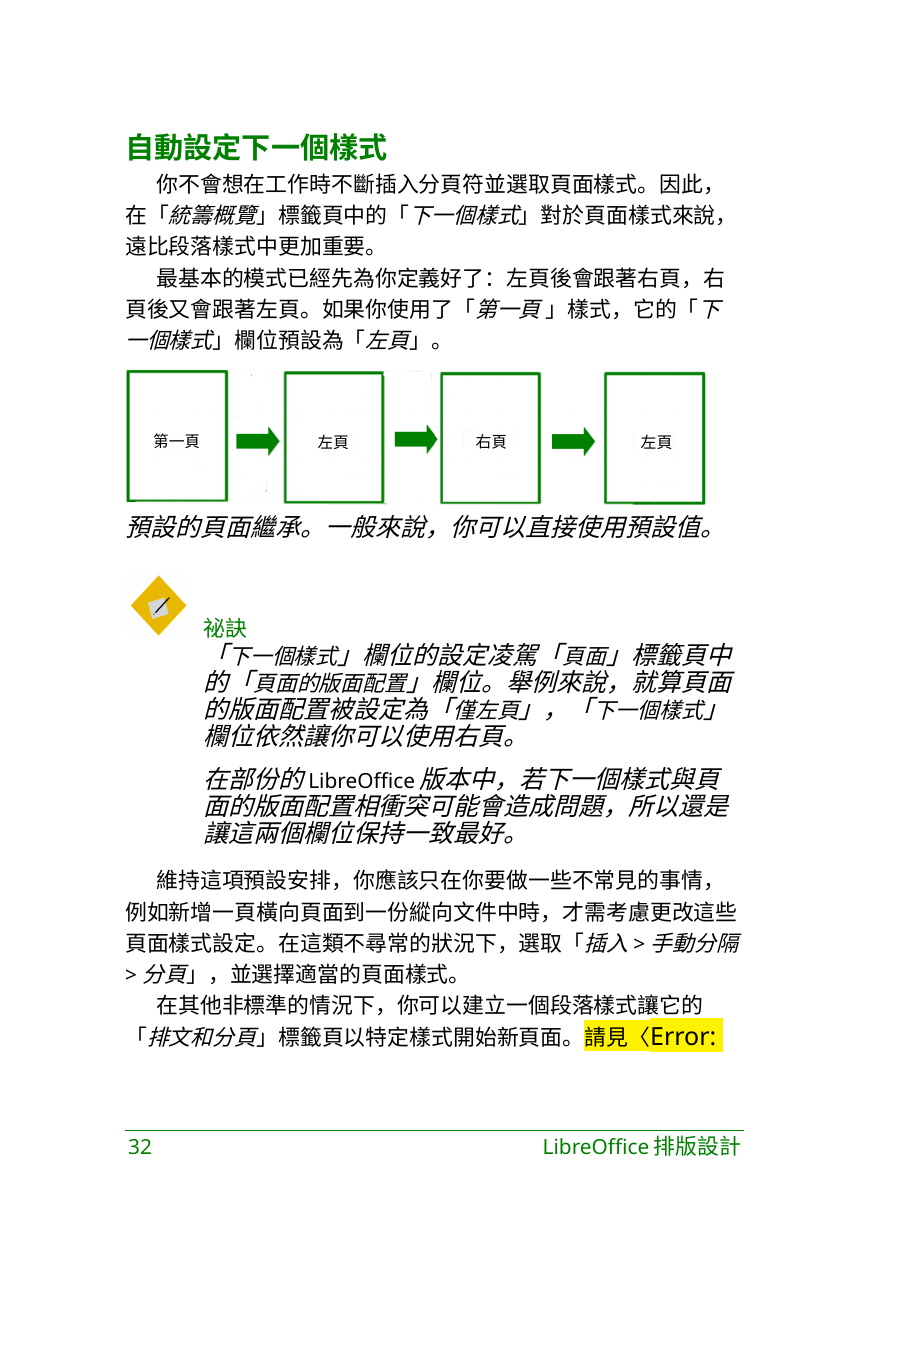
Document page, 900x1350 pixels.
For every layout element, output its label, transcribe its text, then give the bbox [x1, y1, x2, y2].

text 在其他非標準的情況下，你可以建立一個段落樣式讓它的「排文和分頁」標籤頁以特定樣式開始新頁面。請見〈錯誤：找不到參照來源〉，第錯誤：找不到參照來源頁。 [125, 989, 744, 1051]
subtitle 自動設定下一個樣式 [125, 125, 744, 167]
text 你不會想在工作時不斷插入分頁符並選取頁面樣式。因此，在「統籌概覽」標籤頁中的「下一個樣式」對於頁面樣式來說，遠比段落樣式中更加重要。 [125, 167, 744, 261]
picture [125, 370, 709, 505]
text 最基本的模式已經先為你定義好了：左頁後會跟著右頁，右頁後又會跟著左頁。如果你使用了「第一頁 」樣式，它的「下一個樣式」欄位預設為「左頁」。 [125, 261, 744, 355]
table_cell 預設的頁面繼承。一般來說，你可以直接使用預設值。 [125, 507, 744, 542]
text 「下一個樣式」欄位的設定凌駕「頁面」標籤頁中的「頁面的版面配置」欄位。舉例來說，就算頁面的版面配置被設定為「僅左頁」，「下一個樣式」欄位依然讓你可以使用右頁。 [203, 643, 744, 751]
table_header [125, 370, 744, 507]
text 維持這項預設安排，你應該只在你要做一些不常見的事情，例如新增一頁橫向頁面到一份縱向文件中時，才需考慮更改這些頁面樣式設定。在這類不尋常的狀況下，選取「插入 > 手動分隔 > 分頁」，並選擇適當的頁面樣式。 [125, 864, 744, 989]
picture [126, 574, 189, 637]
text 在部份的LibreOffice版本中，若下一個樣式與頁面的版面配置相衝突可能會造成問題，所以還是讓這兩個欄位保持一致最好。 [203, 767, 744, 848]
list 祕訣 [125, 573, 744, 643]
